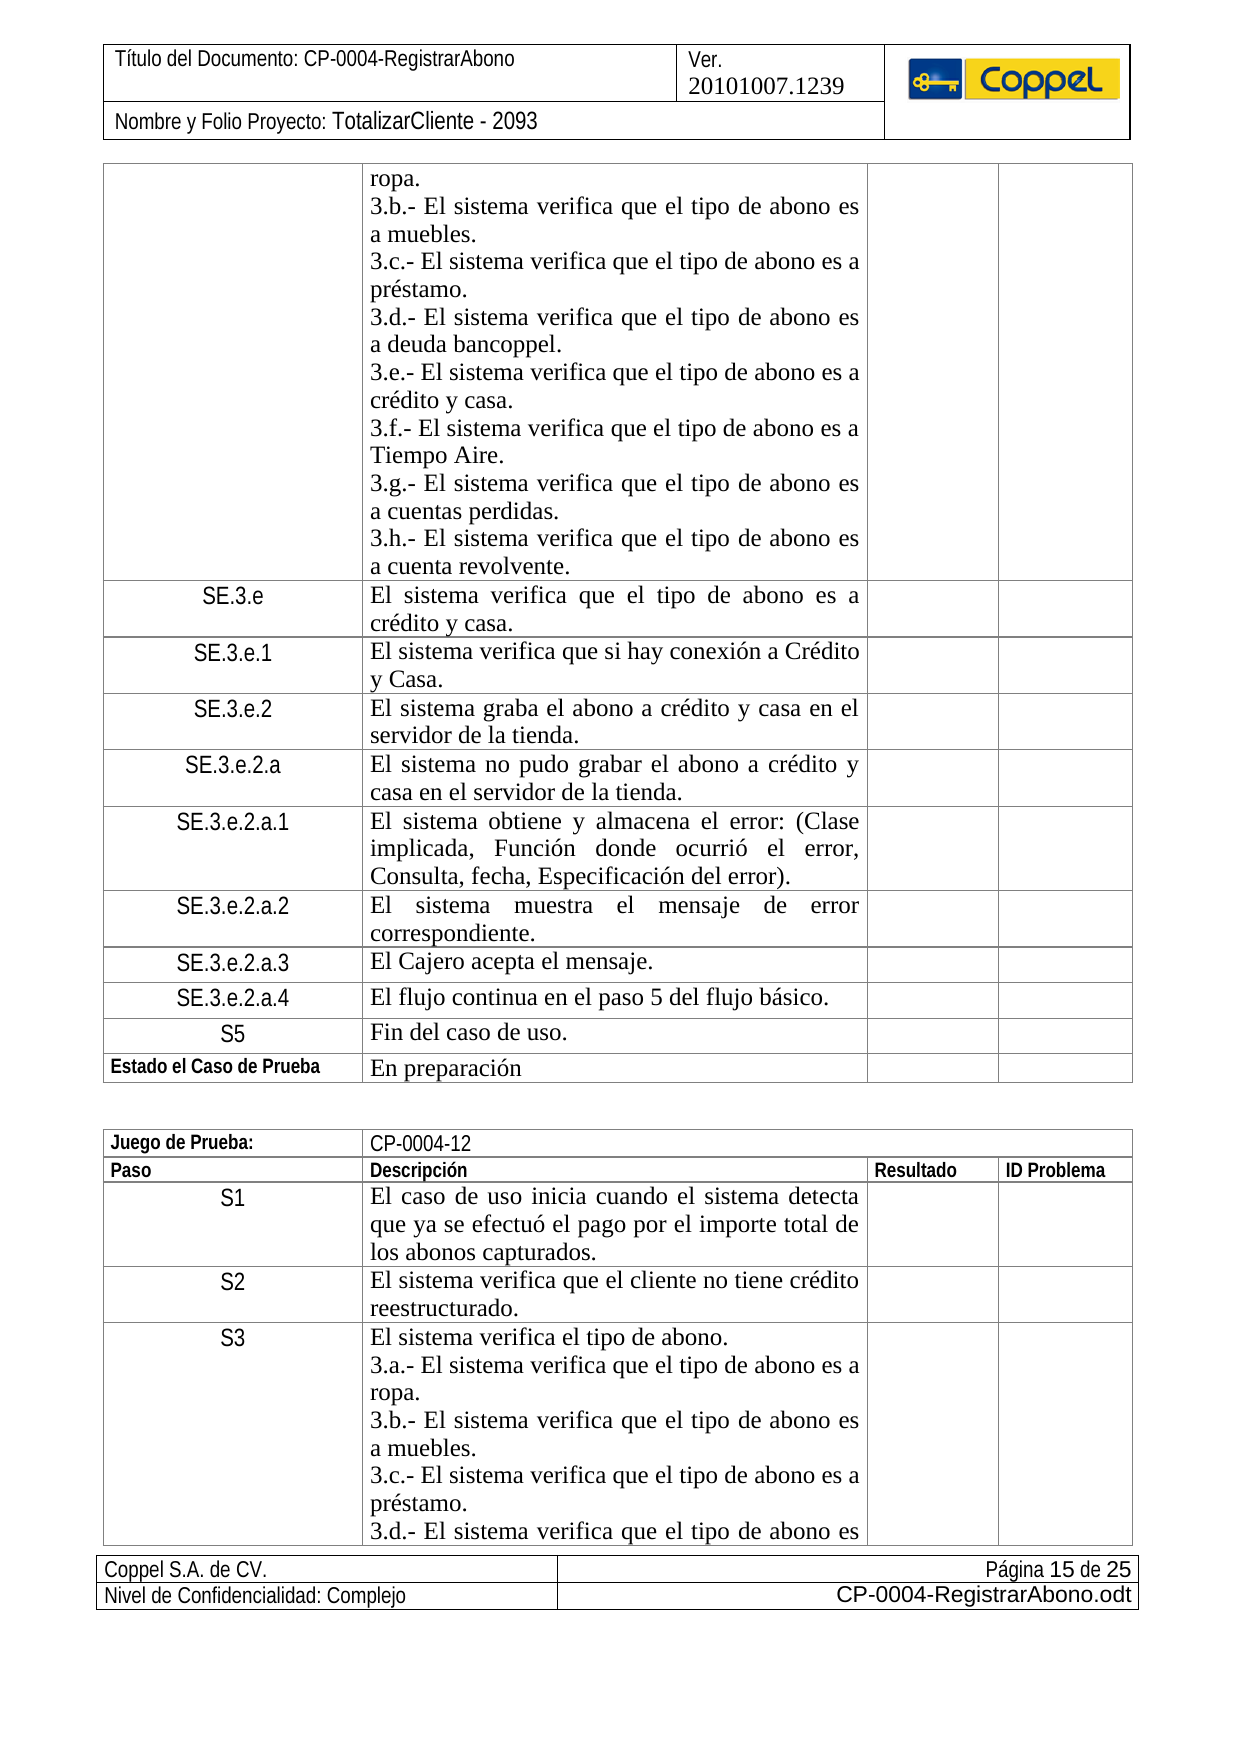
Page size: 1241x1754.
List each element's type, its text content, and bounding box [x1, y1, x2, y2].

table_cell [868, 983, 998, 1017]
table_cell [999, 1054, 1132, 1082]
table_cell El sistema no pudo grabar el abono a crédito y casa en el servidor de la tienda. [363, 750, 867, 806]
table_cell ropa. 3.b.- El sistema verifica que el tipo de abono es a muebles. 3.c.- El sistema verifica que el tipo de abono es a préstamo. 3.d.- El sistema verifica que el tipo de abono es a deuda bancoppel. 3.e.- El sistema verifica que el tipo de abono es a crédito y casa. 3.f.- El sistema verifica que el tipo de abono es a Tiempo Aire. 3.g.- El sistema verifica que el tipo de abono es a cuentas perdidas. 3.h.- El sistema verifica que el tipo de abono es a cuenta revolvente. [363, 164, 867, 580]
table_cell [999, 694, 1132, 749]
table_cell El sistema verifica que el tipo de abono es a crédito y casa. [363, 581, 867, 636]
table_cell [999, 948, 1132, 982]
table_cell [868, 750, 998, 806]
table_cell SE.3.e.1 [104, 638, 362, 693]
table_cell [868, 1267, 998, 1322]
table_cell [999, 1019, 1132, 1053]
table_cell El sistema muestra el mensaje de error correspondiente. [363, 891, 867, 946]
table_cell [999, 1323, 1132, 1545]
table_cell El sistema verifica que el cliente no tiene crédito reestructurado. [363, 1267, 867, 1322]
table_cell Resultado [868, 1158, 998, 1181]
table_cell S2 [104, 1267, 362, 1322]
table_cell [999, 638, 1132, 693]
table_cell [999, 983, 1132, 1017]
table_cell [868, 1019, 998, 1053]
table_cell Fin del caso de uso. [363, 1019, 867, 1053]
table_cell El sistema verifica que si hay conexión a Crédito y Casa. [363, 638, 867, 693]
table_cell SE.3.e.2.a.2 [104, 891, 362, 946]
table_cell [999, 164, 1132, 580]
table_cell [868, 1323, 998, 1545]
table_cell ID Problema [999, 1158, 1132, 1181]
table_cell El sistema graba el abono a crédito y casa en el servidor de la tienda. [363, 694, 867, 749]
table_cell SE.3.e.2.a [104, 750, 362, 806]
table_cell [868, 1054, 998, 1082]
table_cell [868, 807, 998, 890]
table_header CP-0004-12 [363, 1130, 1132, 1156]
table_cell [868, 581, 998, 636]
table_cell [868, 638, 998, 693]
table_cell SE.3.e.2.a.3 [104, 948, 362, 982]
table_cell Estado el Caso de Prueba [104, 1054, 362, 1082]
table_cell S3 [104, 1323, 362, 1545]
table_cell S5 [104, 1019, 362, 1053]
table_cell El Cajero acepta el mensaje. [363, 948, 867, 982]
table_cell Descripción [363, 1158, 867, 1181]
table_cell El flujo continua en el paso 5 del flujo básico. [363, 983, 867, 1017]
table_cell [868, 948, 998, 982]
table_cell El sistema verifica el tipo de abono. 3.a.- El sistema verifica que el tipo de abono es a ropa. 3.b.- El sistema verifica que el tipo de abono es a muebles. 3.c.- El sistema verifica que el tipo de abono es a préstamo. 3.d.- El sistema verifica que el tipo de abono es [363, 1323, 867, 1545]
table_cell SE.3.e.2 [104, 694, 362, 749]
table_cell [868, 1183, 998, 1266]
table_cell [868, 164, 998, 580]
table_cell El sistema obtiene y almacena el error: (Clase implicada, Función donde ocurrió el error, Consulta, fecha, Especificación del error). [363, 807, 867, 890]
table_header Juego de Prueba: [104, 1130, 362, 1156]
table_cell SE.3.e [104, 581, 362, 636]
table_cell [999, 891, 1132, 946]
table_cell [868, 694, 998, 749]
table_cell El caso de uso inicia cuando el sistema detecta que ya se efectuó el pago por el importe total de los abonos capturados. [363, 1183, 867, 1266]
table_cell En preparación [363, 1054, 867, 1082]
table_cell S1 [104, 1183, 362, 1266]
table_cell SE.3.e.2.a.4 [104, 983, 362, 1017]
table_cell [104, 164, 362, 580]
table_cell [868, 891, 998, 946]
table_cell [999, 807, 1132, 890]
table_cell SE.3.e.2.a.1 [104, 807, 362, 890]
table_cell [999, 581, 1132, 636]
table_cell Paso [104, 1158, 362, 1181]
table_cell [999, 1267, 1132, 1322]
table_cell [999, 1183, 1132, 1266]
table_cell [999, 750, 1132, 806]
